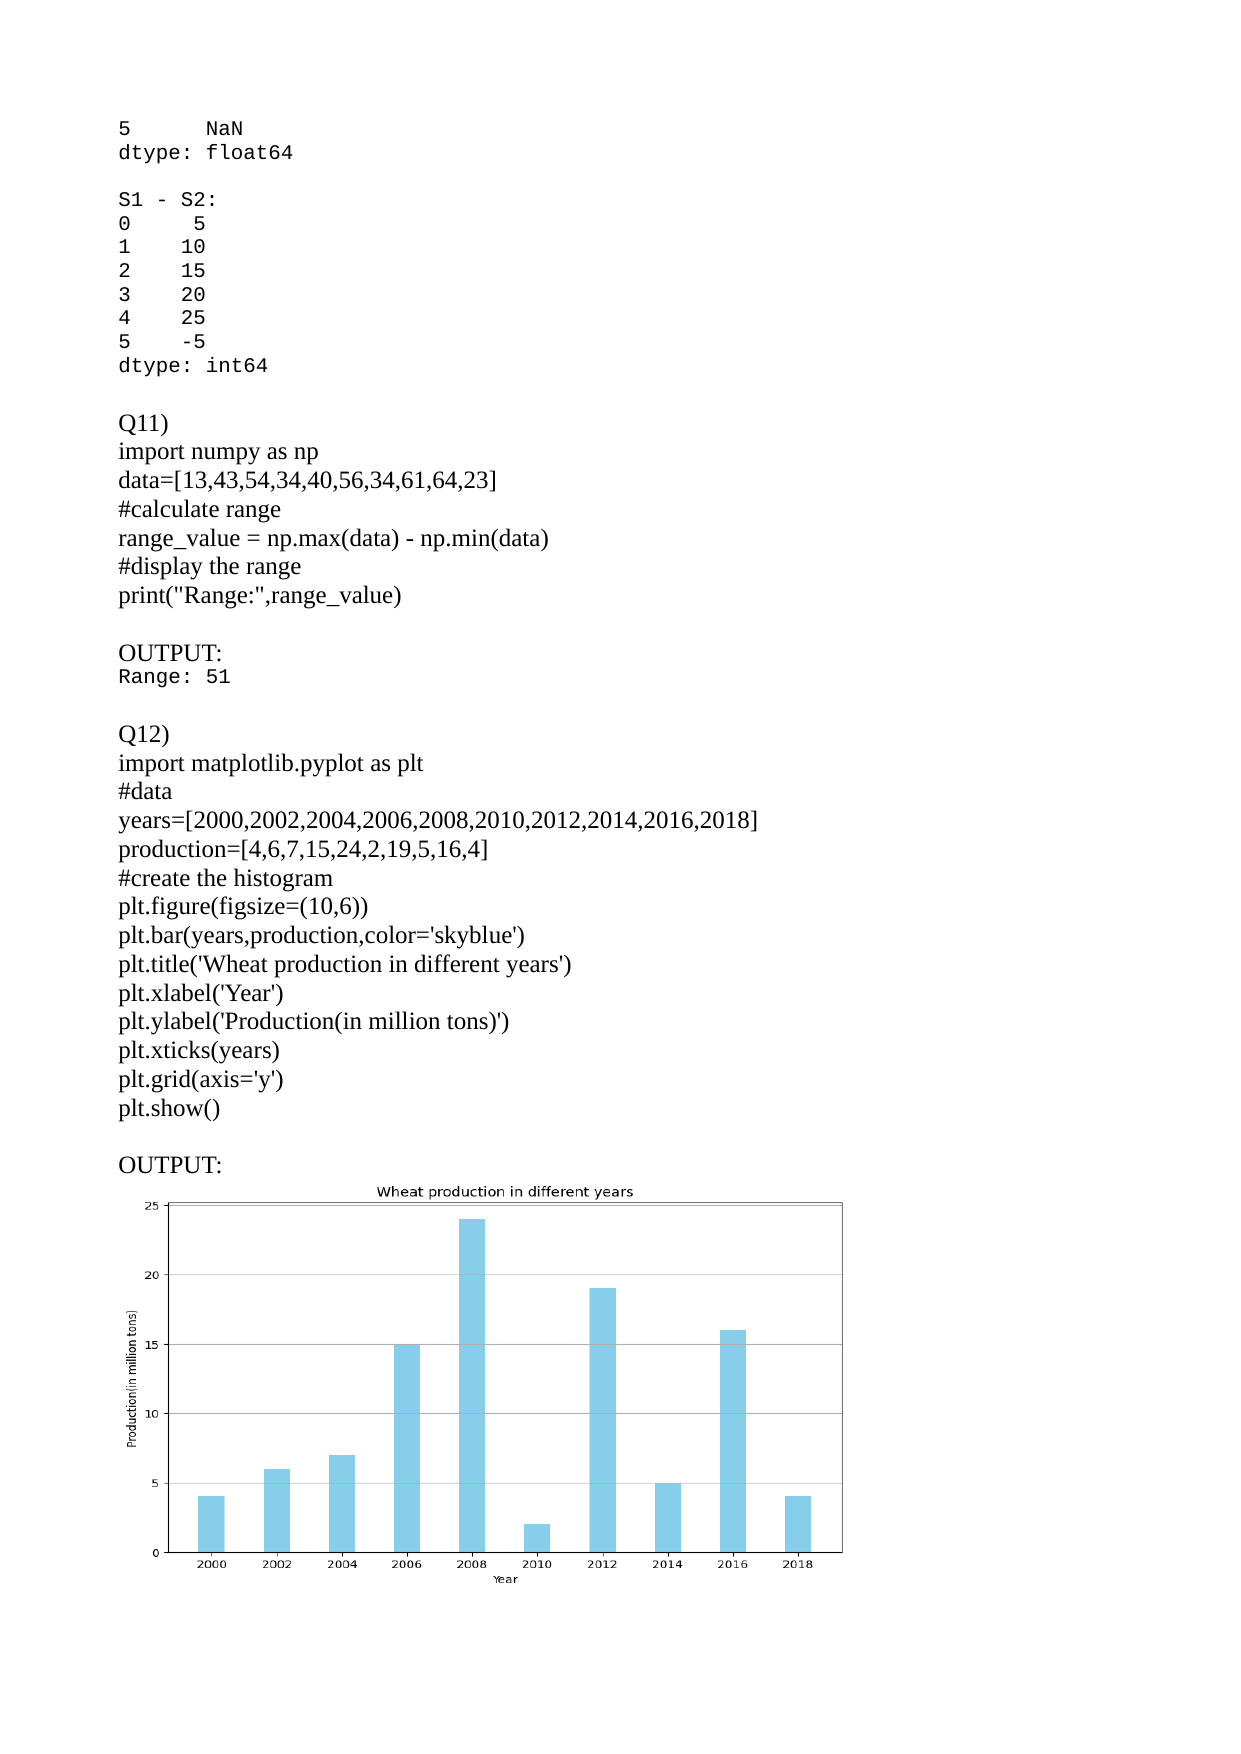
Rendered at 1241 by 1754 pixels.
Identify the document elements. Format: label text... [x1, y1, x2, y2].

text OUTPUT: [118, 638, 1122, 666]
text dtype: float64 [118, 142, 1122, 165]
text 2 15 [118, 260, 1122, 284]
text 5 -5 [118, 331, 1122, 354]
text range_value = np.max(data) - np.min(data) [118, 523, 1122, 551]
text #data [118, 776, 1122, 805]
text import numpy as np [118, 436, 1122, 465]
text plt.xticks(years) [118, 1035, 1122, 1064]
text Q12) [118, 719, 1122, 748]
text import matplotlib.pyplot as plt [118, 748, 1122, 776]
text plt.title('Wheat production in different years') [118, 949, 1122, 978]
text 3 20 [118, 284, 1122, 307]
text years=[2000,2002,2004,2006,2008,2010,2012,2014,2016,2018] [118, 805, 1122, 834]
text plt.figure(figsize=(10,6)) [118, 891, 1122, 920]
text #display the range [118, 551, 1122, 580]
text print("Range:",range_value) [118, 580, 1122, 609]
text 1 10 [118, 236, 1122, 260]
text dtype: int64 [118, 354, 1122, 378]
text #create the histogram [118, 863, 1122, 891]
text plt.bar(years,production,color='skyblue') [118, 920, 1122, 949]
text 4 25 [118, 307, 1122, 331]
text Range: 51 [118, 666, 1122, 690]
text data=[13,43,54,34,40,56,34,61,64,23] [118, 465, 1122, 494]
picture [118, 1178, 849, 1592]
text 5 NaN [118, 118, 1122, 142]
text plt.grid(axis='y') [118, 1064, 1122, 1093]
text plt.xlabel('Year') [118, 978, 1122, 1006]
text 0 5 [118, 213, 1122, 236]
text #calculate range [118, 494, 1122, 523]
text plt.show() [118, 1093, 1122, 1121]
text S1 - S2: [118, 189, 1122, 213]
text production=[4,6,7,15,24,2,19,5,16,4] [118, 834, 1122, 863]
text OUTPUT: [118, 1150, 1122, 1179]
text Q11) [118, 408, 1122, 436]
text plt.ylabel('Production(in million tons)') [118, 1006, 1122, 1035]
